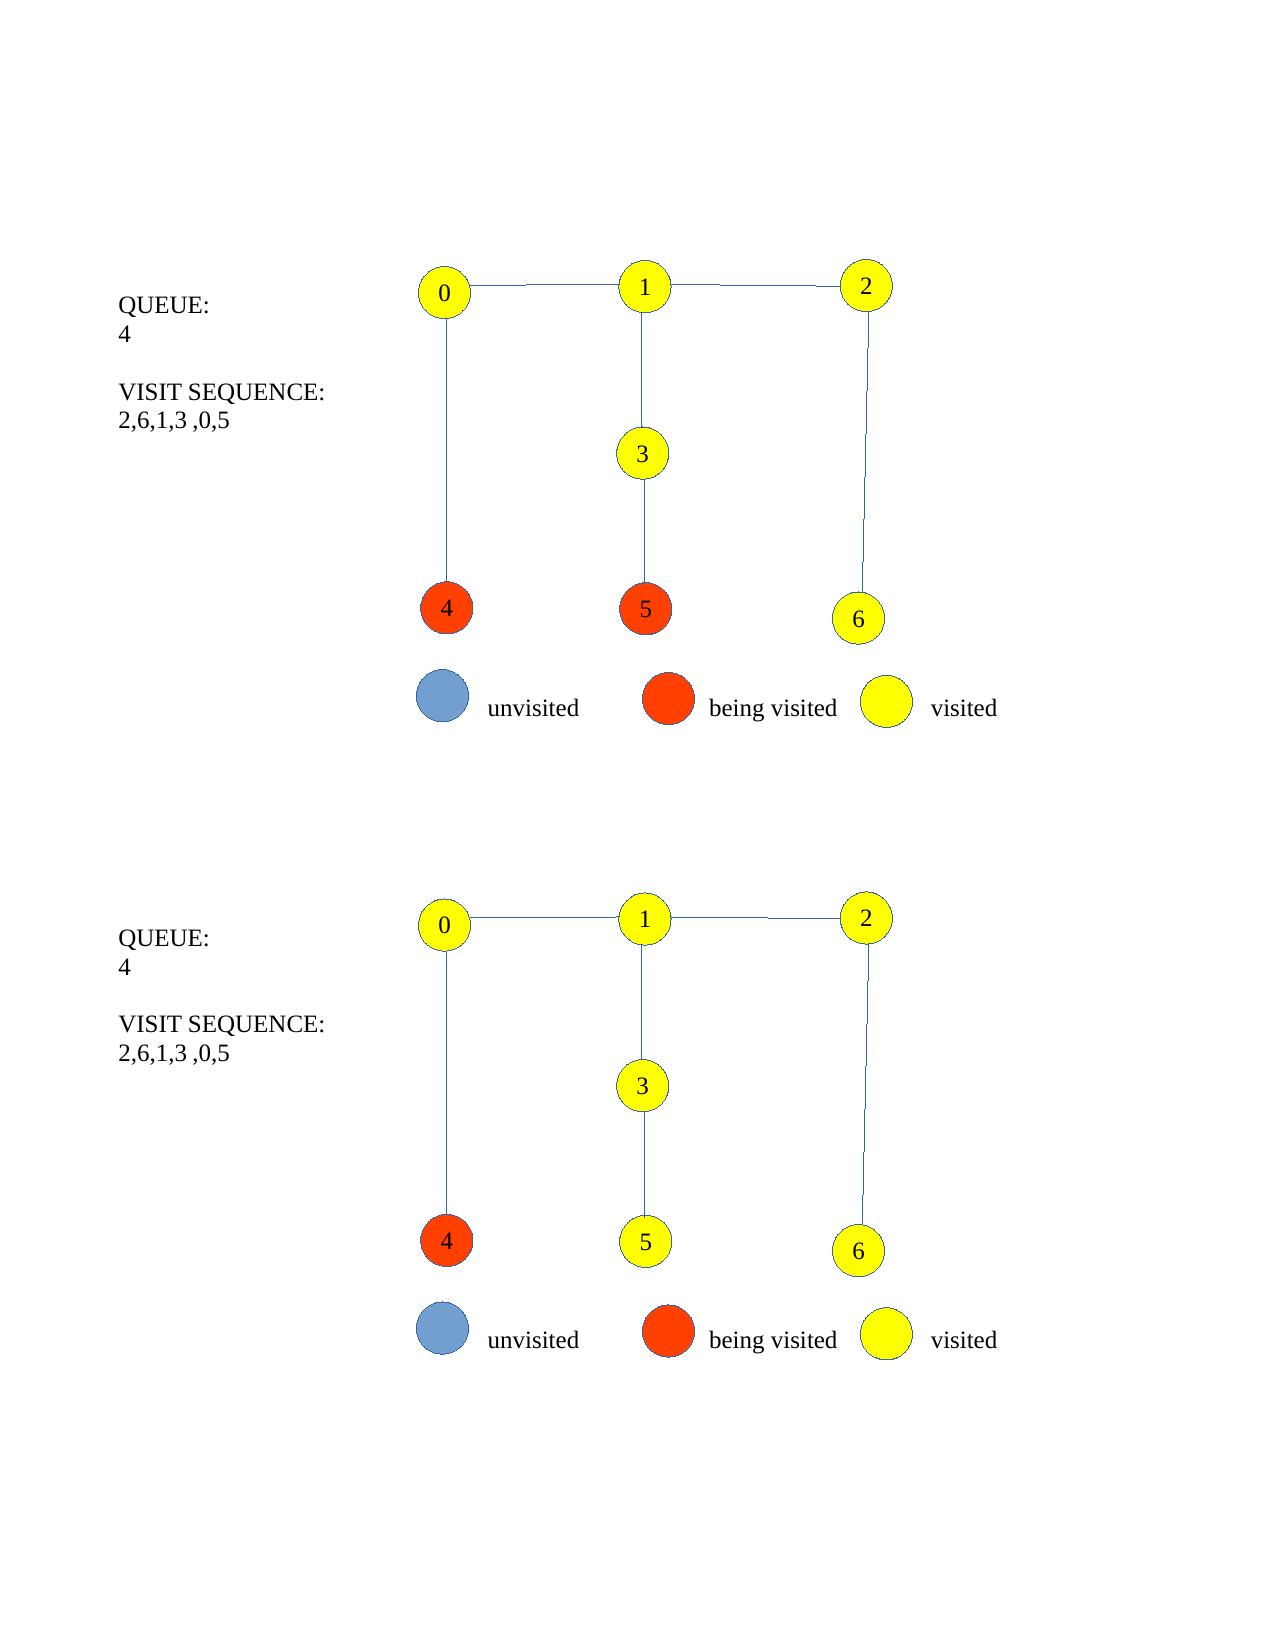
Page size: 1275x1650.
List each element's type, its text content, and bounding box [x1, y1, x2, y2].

text 2,6,1,3 ,0,5 [118, 1038, 446, 1239]
text [447, 377, 641, 406]
text 2,6,1,3 ,0,5 [642, 1038, 1157, 1239]
text VISIT SEQUENCE: [118, 1009, 446, 1038]
text [447, 1009, 641, 1038]
text unvisited [449, 693, 655, 722]
text [118, 693, 436, 722]
text [447, 952, 641, 981]
text [118, 1326, 434, 1354]
text 2,6,1,3 ,0,5 [447, 1038, 644, 1239]
text QUEUE: [642, 923, 868, 952]
text VISIT SEQUENCE: [118, 377, 446, 406]
text QUEUE: [869, 923, 1157, 952]
text QUEUE: [447, 923, 641, 952]
text 2,6,1,3 ,0,5 [642, 406, 1157, 607]
text [869, 319, 1157, 348]
text [447, 319, 641, 348]
text [642, 319, 868, 348]
text QUEUE: [450, 291, 641, 319]
text unvisited [450, 1326, 654, 1354]
text [642, 1009, 1157, 1038]
text 4 [118, 319, 446, 348]
text visited [904, 693, 1157, 722]
text 4 [118, 952, 446, 981]
text being visited [683, 1326, 868, 1354]
text being visited [682, 693, 869, 722]
text [642, 377, 1157, 406]
text QUEUE: [118, 291, 439, 319]
text [642, 952, 868, 981]
text [869, 952, 1157, 981]
text 2,6,1,3 ,0,5 [118, 406, 446, 607]
text QUEUE: [118, 923, 442, 952]
text visited [904, 1326, 1157, 1354]
text 2,6,1,3 ,0,5 [447, 406, 644, 607]
text QUEUE: [869, 291, 1157, 319]
text QUEUE: [642, 291, 868, 319]
